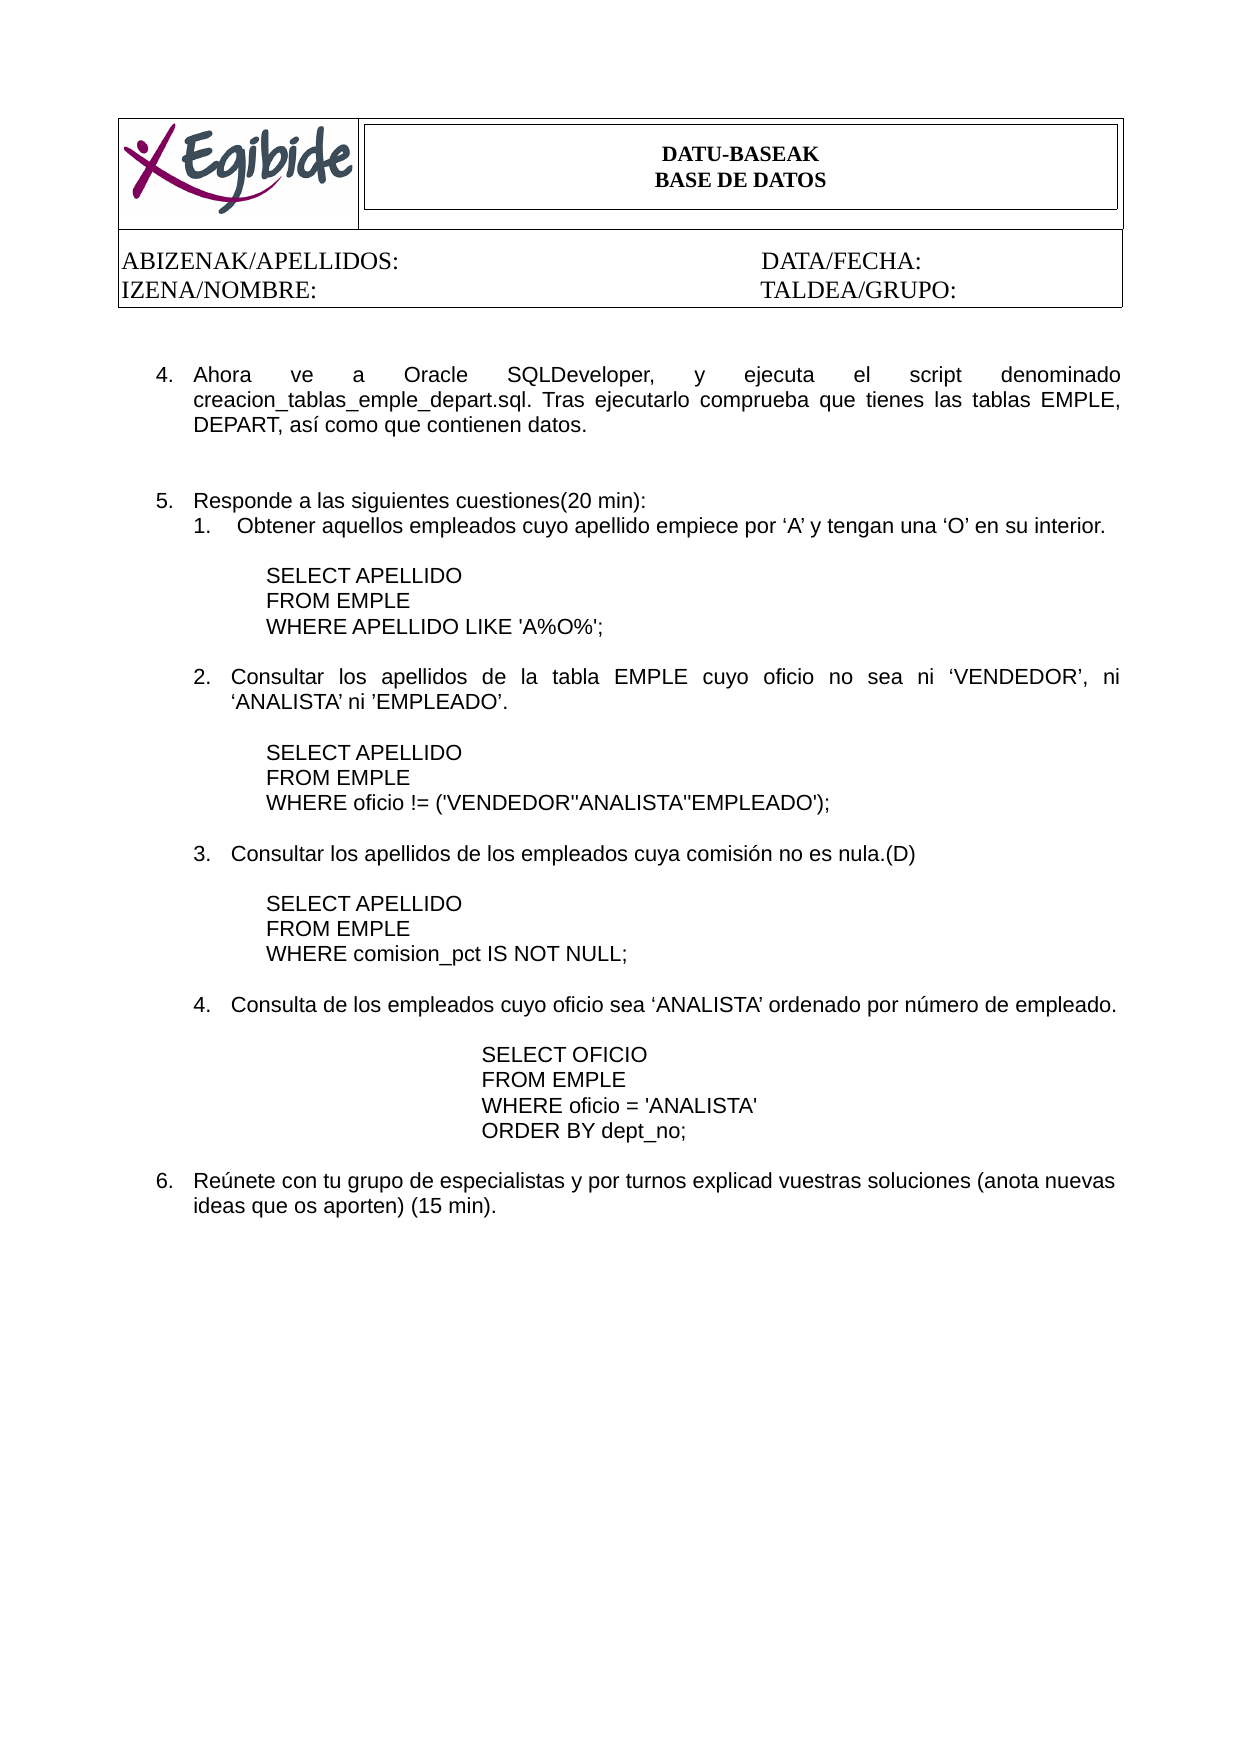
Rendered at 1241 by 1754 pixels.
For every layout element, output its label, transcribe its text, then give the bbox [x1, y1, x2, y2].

text FROM EMPLE [118, 1067, 1122, 1093]
list Consulta de los empleados cuyo oficio sea ‘ANALISTA’ ordenado por número de empleado. [193, 992, 1122, 1017]
list Responde a las siguientes cuestiones(20 min): [156, 488, 1122, 513]
list Consultar los apellidos de los empleados cuya comisión no es nula.(D) [193, 841, 1122, 866]
list Obtener aquellos empleados cuyo apellido empiece por ‘A’ y tengan una ‘O’ en su interior. [193, 513, 1122, 538]
list Ahora ve a Oracle SQLDeveloper, y ejecuta el script denominado creacion_tablas_emple_depart.sql. Tras ejecutarlo comprueba que tienes las tablas EMPLE, DEPART, así como que contienen datos. [156, 362, 1122, 437]
list Reúnete con tu grupo de especialistas y por turnos explicad vuestras soluciones (anota nuevas ideas que os aporten) (15 min). [156, 1168, 1122, 1219]
text WHERE oficio != ('VENDEDOR''ANALISTA''EMPLEADO'); [118, 790, 1122, 815]
text SELECT OFICIO [118, 1042, 1122, 1067]
text FROM EMPLE [118, 916, 1122, 941]
text FROM EMPLE [118, 588, 1122, 614]
text WHERE comision_pct IS NOT NULL; [118, 941, 1122, 967]
picture [123, 123, 353, 214]
text ORDER BY dept_no; [118, 1118, 1122, 1143]
text WHERE oficio = 'ANALISTA' [118, 1093, 1122, 1118]
text WHERE APELLIDO LIKE 'A%O%'; [118, 614, 1122, 639]
text SELECT APELLIDO [118, 563, 1122, 588]
text SELECT APELLIDO [118, 740, 1122, 765]
text FROM EMPLE [118, 765, 1122, 790]
list Consultar los apellidos de la tabla EMPLE cuyo oficio no sea ni ‘VENDEDOR’, ni ‘ANALISTA’ ni ’EMPLEADO’. [193, 664, 1122, 714]
text SELECT APELLIDO [118, 891, 1122, 916]
